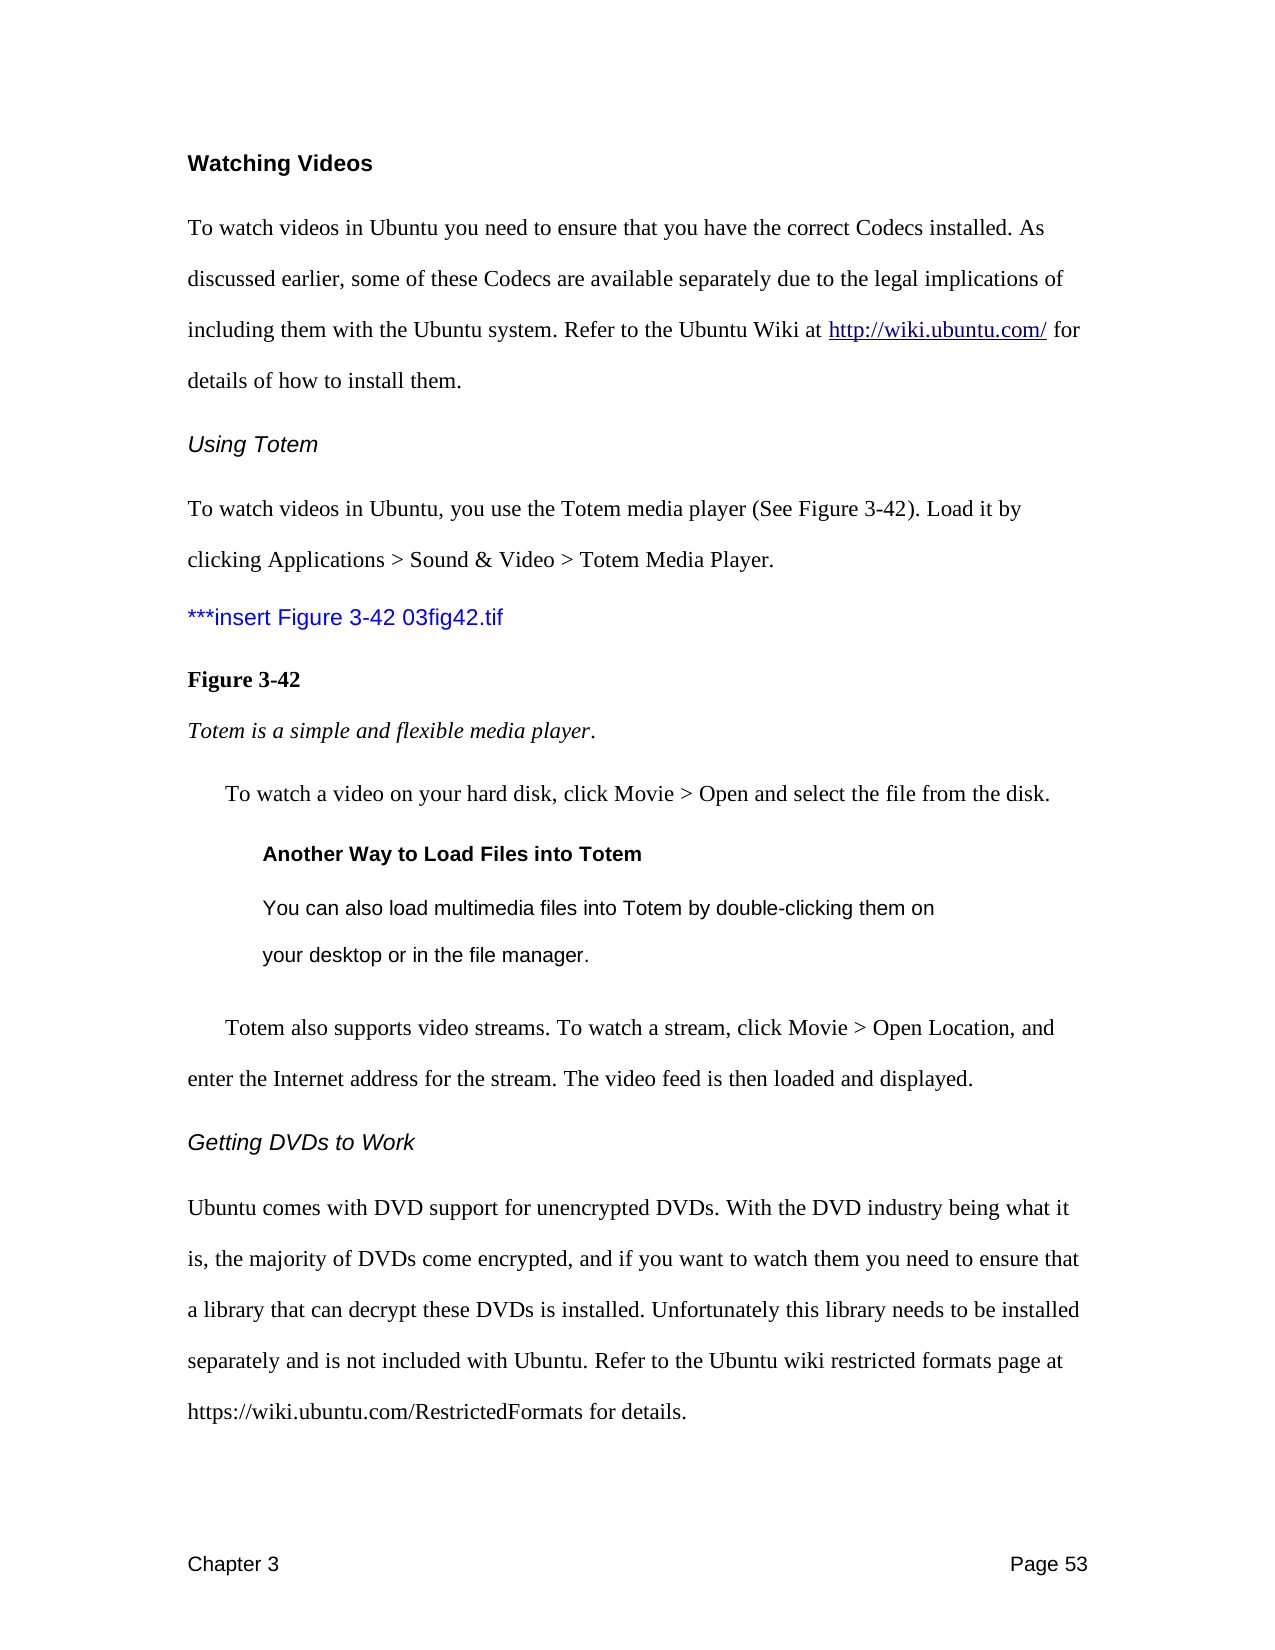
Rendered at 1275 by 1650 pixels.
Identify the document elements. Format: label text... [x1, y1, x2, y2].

text Another Way to Load Files into Totem [262, 843, 937, 866]
text To watch videos in Ubuntu, you use the Totem media player (See Figure 3-42). Load it by clicking Applications > Sound & Video > Totem Media Player. [187, 496, 1087, 572]
text Totem also supports video streams. To watch a stream, click Movie > Open Location, and enter the Internet address for the stream. The video feed is then loaded and displayed. [187, 1015, 1087, 1092]
text You can also load multimedia files into Totem by double-clicking them on your desktop or in the file manager. [262, 896, 937, 967]
text Watching Videos [187, 150, 1087, 176]
text ***insert Figure 3-42 03fig42.tif [187, 604, 1087, 630]
text To watch videos in Ubuntu you need to ensure that you have the correct Codecs installed. As discussed earlier, some of these Codecs are available separately due to the legal implications of including them with the Ubuntu system. Refer to the Ubuntu Wiki at http://wiki.ubuntu.com/ for details of how to install them. [187, 214, 1087, 393]
text To watch a video on your hard disk, click Movie > Open and select the file from the disk. [187, 781, 1087, 807]
text Using Totem [187, 431, 1087, 457]
text Totem is a simple and flexible media player. [187, 718, 1087, 743]
text Figure 3-42 [187, 667, 1087, 692]
text Getting DVDs to Work [187, 1130, 1087, 1156]
text Ubuntu comes with DVD support for unencrypted DVDs. With the DVD industry being what it is, the majority of DVDs come encrypted, and if you want to watch them you need to ensure that a library that can decrypt these DVDs is installed. Unfortunately this library needs to be installed separately and is not included with Ubuntu. Refer to the Ubuntu wiki restricted formats page at https://wiki.ubuntu.com/RestrictedFormats for details. [187, 1194, 1087, 1424]
